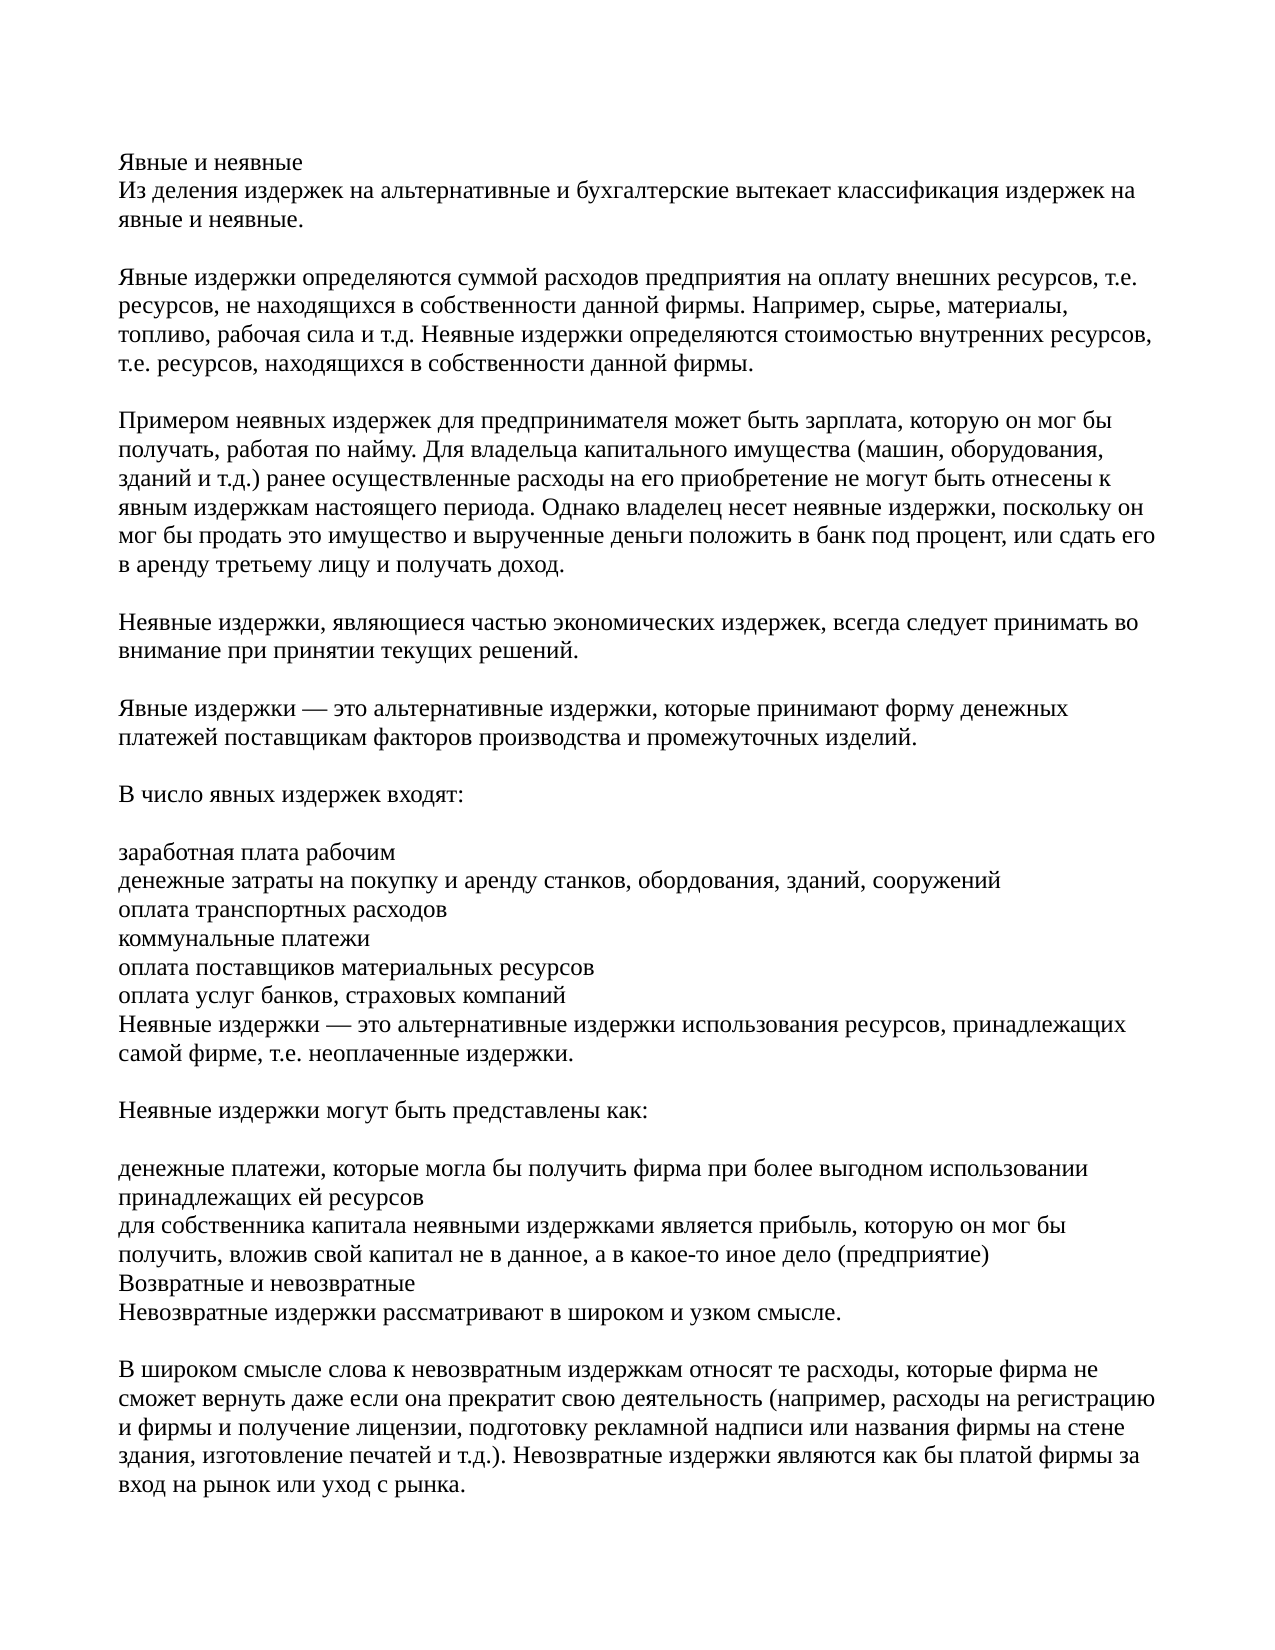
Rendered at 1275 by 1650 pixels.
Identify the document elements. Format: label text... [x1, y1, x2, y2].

text заработная плата рабочим [118, 837, 1157, 866]
text коммунальные платежи [118, 923, 1157, 952]
text Невозвратные издержки рассматривают в широком и узком смысле. [118, 1297, 1157, 1326]
text Неявные издержки могут быть представлены как: [118, 1096, 1157, 1124]
text для собственника капитала неявными издержками является прибыль, которую он мог бы получить, вложив свой капитал не в данное, а в какое-то иное дело (предприятие) [118, 1211, 1157, 1268]
text Возвратные и невозвратные [118, 1268, 1157, 1297]
text Неявные издержки, являющиеся частью экономических издержек, всегда следует принимать во внимание при принятии текущих решений. [118, 607, 1157, 664]
text Явные издержки определяются суммой расходов предприятия на оплату внешних ресурсов, т.е. ресурсов, не находящихся в собственности данной фирмы. Например, сырье, материалы, топливо, рабочая сила и т.д. Неявные издержки определяются стоимостью внутренних ресурсов, т.е. ресурсов, находящихся в собственности данной фирмы. [118, 262, 1157, 377]
text Явные и неявные [118, 147, 1157, 176]
text Примером неявных издержек для предпринимателя может быть зарплата, которую он мог бы получать, работая по найму. Для владельца капитального имущества (машин, оборудования, зданий и т.д.) ранее осуществленные расходы на его приобретение не могут быть отнесены к явным издержкам настоящего периода. Однако владелец несет неявные издержки, поскольку он мог бы продать это имущество и вырученные деньги положить в банк под процент, или сдать его в аренду третьему лицу и получать доход. [118, 406, 1157, 578]
text денежные платежи, которые могла бы получить фирма при более выгодном использовании принадлежащих ей ресурсов [118, 1153, 1157, 1211]
text Неявные издержки — это альтернативные издержки использования ресурсов, принадлежащих самой фирме, т.е. неоплаченные издержки. [118, 1009, 1157, 1067]
text оплата услуг банков, страховых компаний [118, 981, 1157, 1009]
text оплата транспортных расходов [118, 894, 1157, 923]
text Явные издержки — это альтернативные издержки, которые принимают форму денежных платежей поставщикам факторов производства и промежуточных изделий. [118, 693, 1157, 751]
text Из деления издержек на альтернативные и бухгалтерские вытекает классификация издержек на явные и неявные. [118, 176, 1157, 233]
text В число явных издержек входят: [118, 779, 1157, 808]
text оплата поставщиков материальных ресурсов [118, 952, 1157, 981]
text В широком смысле слова к невозвратным издержкам относят те расходы, которые фирма не сможет вернуть даже если она прекратит свою деятельность (например, расходы на регистрацию и фирмы и получение лицензии, подготовку рекламной надписи или названия фирмы на стене здания, изготовление печатей и т.д.). Невозвратные издержки являются как бы платой фирмы за вход на рынок или уход с рынка. [118, 1354, 1157, 1498]
text денежные затраты на покупку и аренду станков, обордования, зданий, сооружений [118, 866, 1157, 894]
